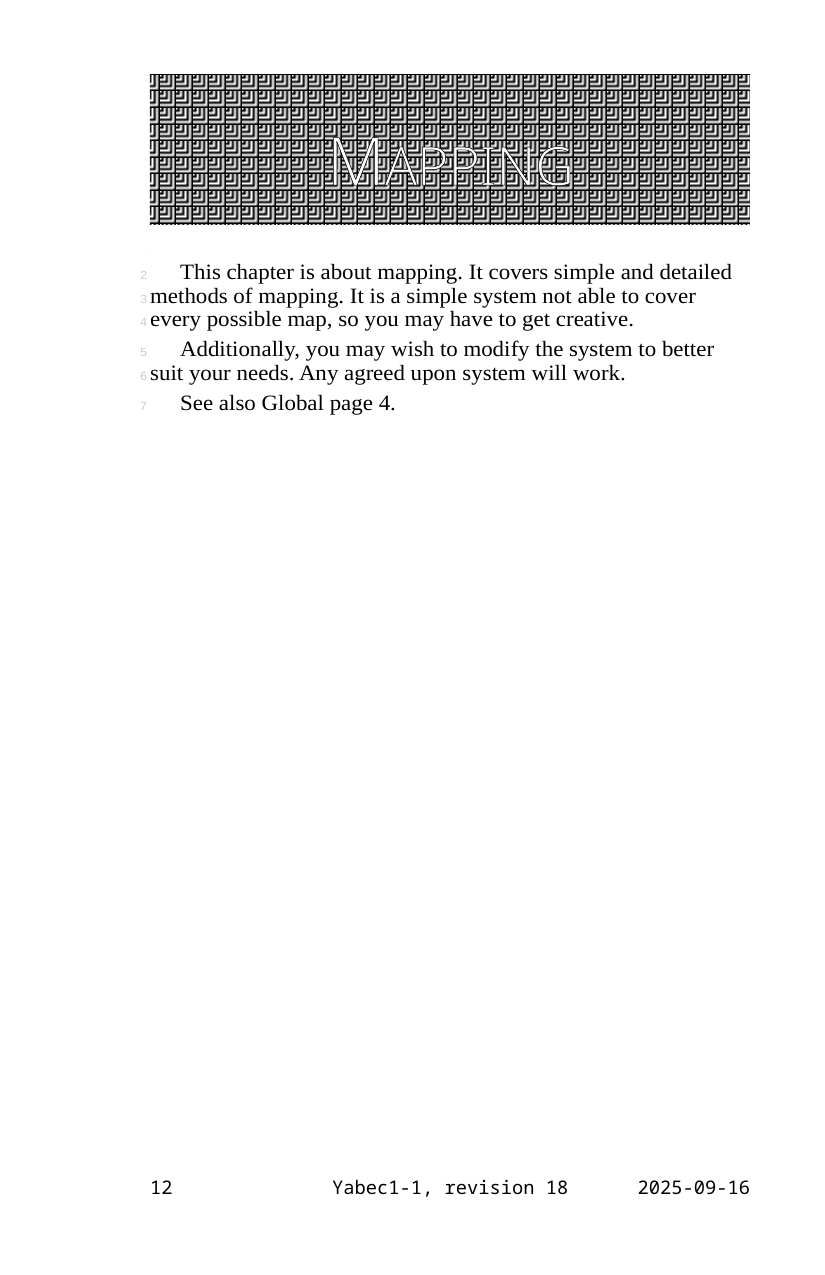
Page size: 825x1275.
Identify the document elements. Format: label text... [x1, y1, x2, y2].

text See also Global page 4. [150, 391, 750, 415]
picture [149, 74, 750, 225]
text Additionally, you may wish to modify the system to better suit your needs. Any agreed upon system will work. [150, 338, 750, 385]
text This chapter is about mapping. It covers simple and detailed methods of mapping. It is a simple system not able to cover every possible map, so you may have to get creative. [150, 260, 750, 332]
